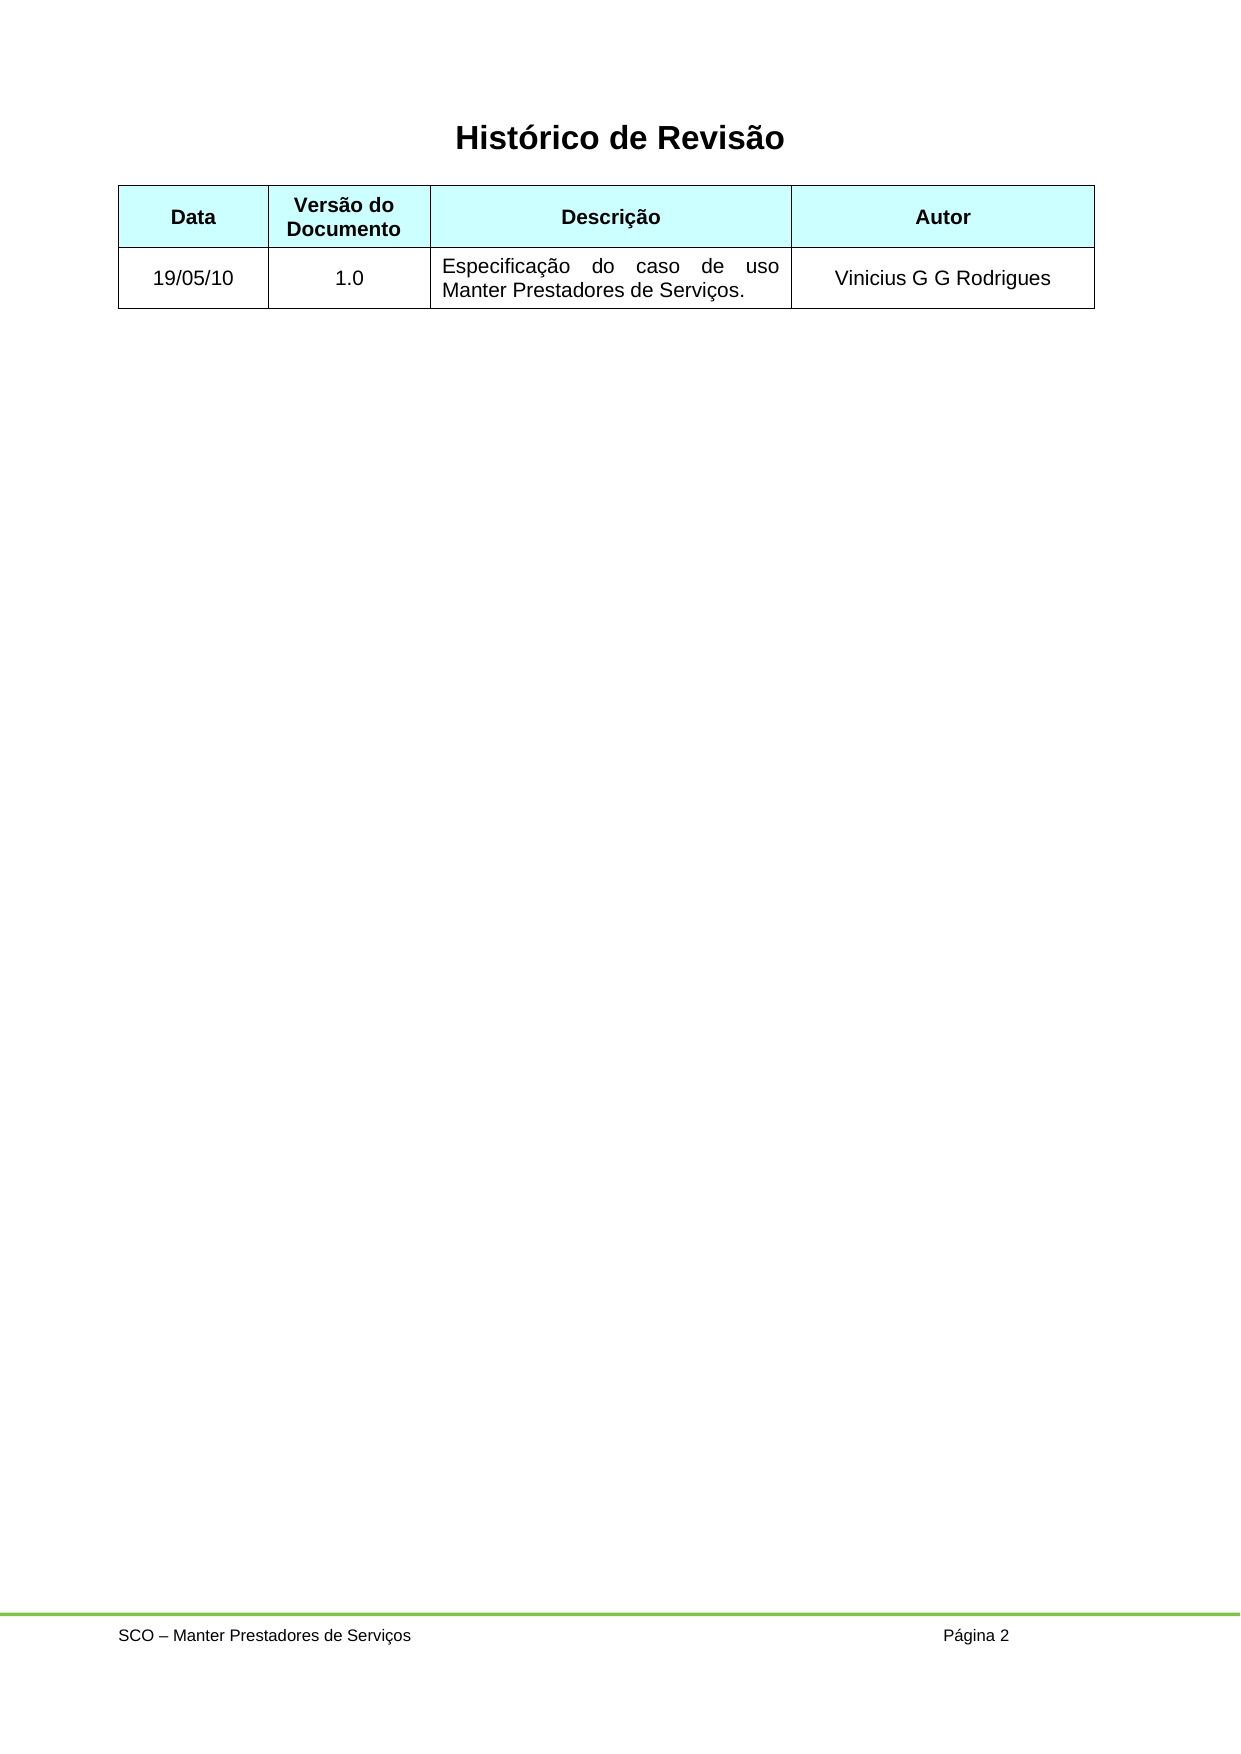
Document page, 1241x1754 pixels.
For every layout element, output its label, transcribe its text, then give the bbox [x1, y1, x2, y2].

title Histórico de Revisão [118, 118, 1122, 157]
table_cell 1.0 [269, 248, 430, 308]
table_header Versão do Documento [269, 186, 430, 247]
table_header Autor [792, 186, 1094, 247]
table_cell Vinicius G G Rodrigues [792, 248, 1094, 308]
table_header Data [119, 186, 268, 247]
table_cell Especificação do caso de uso Manter Prestadores de Serviços. [431, 248, 791, 308]
table_cell 19/05/10 [119, 248, 268, 308]
table_header Descrição [431, 186, 791, 247]
